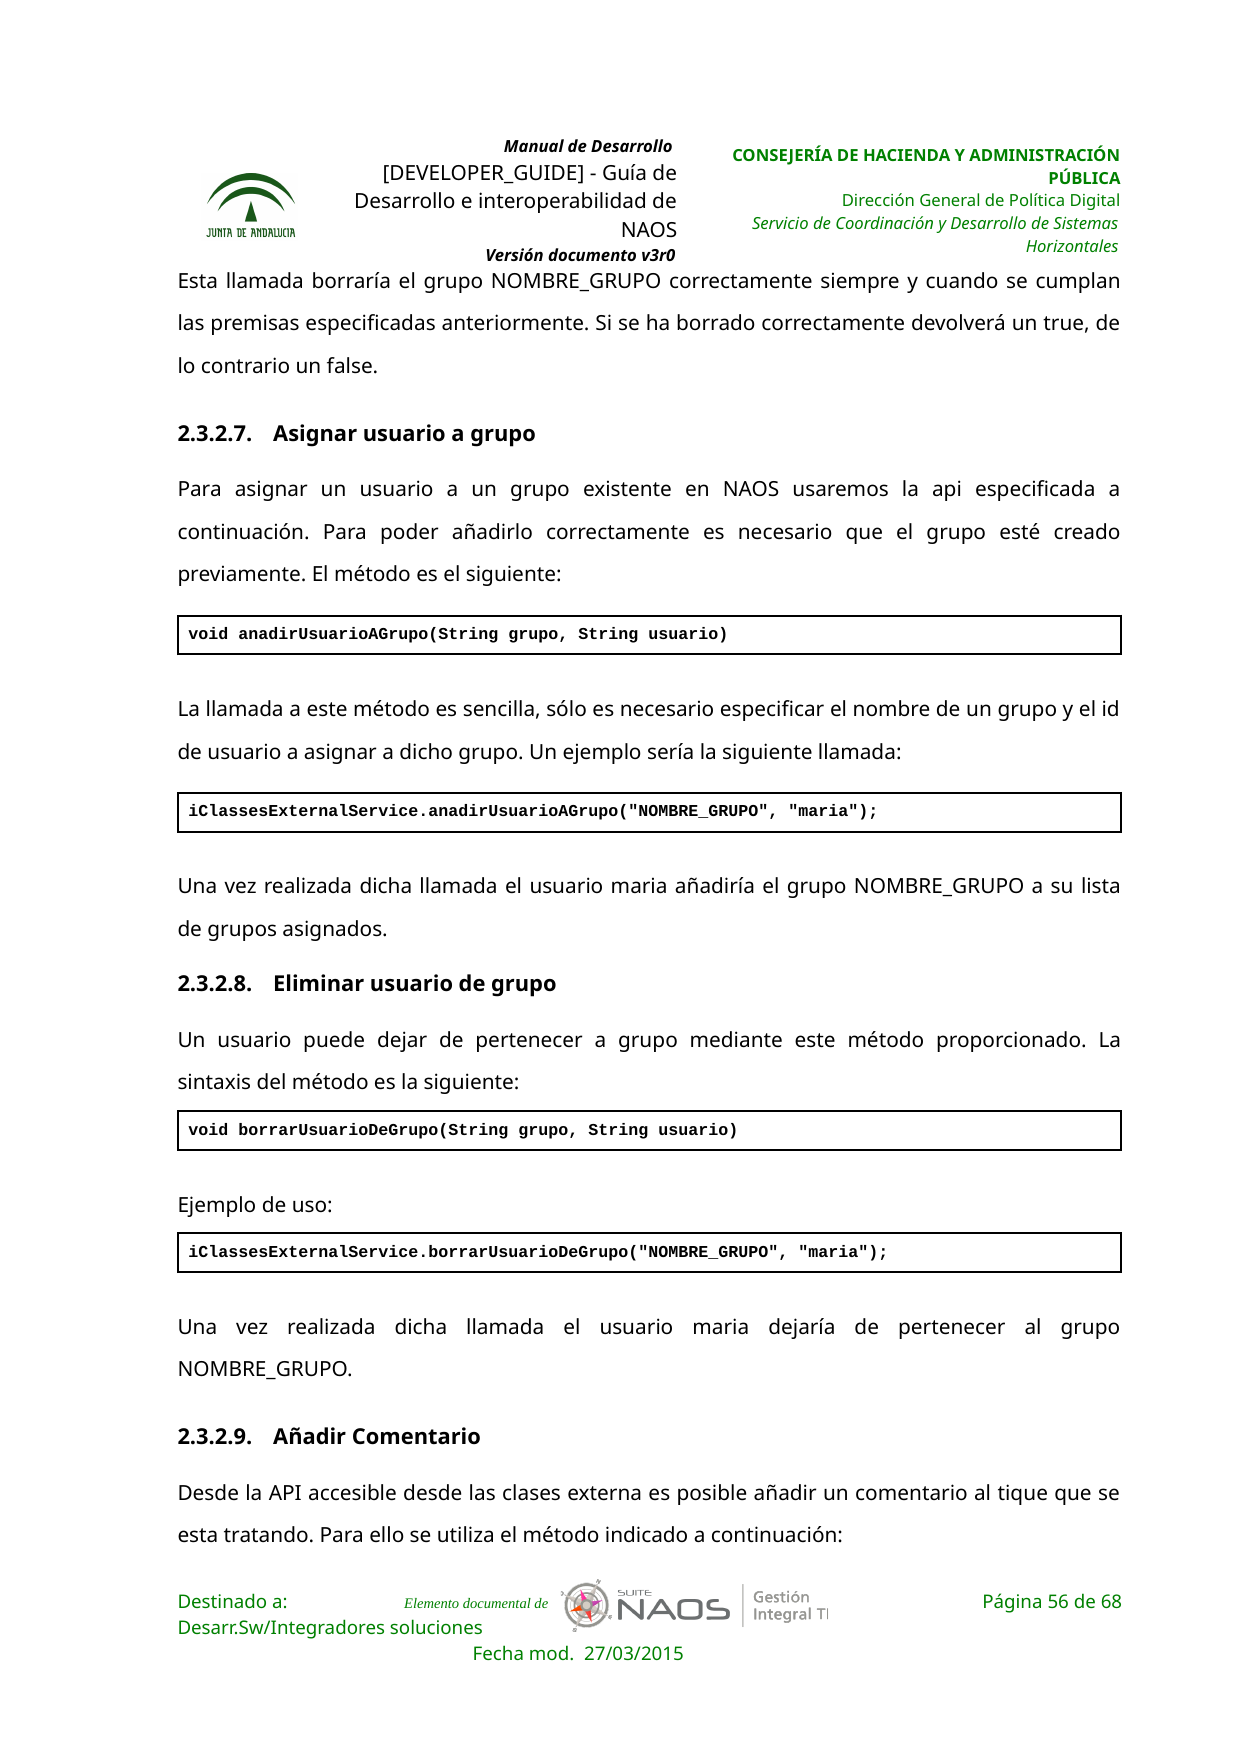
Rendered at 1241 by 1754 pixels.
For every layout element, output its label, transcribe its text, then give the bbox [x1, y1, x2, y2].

text Un usuario puede dejar de pertenecer a grupo mediante este método proporcionado. La sintaxis del método es la siguiente: [177, 1025, 1122, 1096]
subtitle Añadir Comentario [177, 1421, 1122, 1451]
text La llamada a este método es sencilla, sólo es necesario especificar el nombre de un grupo y el id de usuario a asignar a dicho grupo. Un ejemplo sería la siguiente llamada: [177, 694, 1122, 765]
text Una vez realizada dicha llamada el usuario maria dejaría de pertenecer al grupo NOMBRE_GRUPO. [177, 1312, 1122, 1383]
text void borrarUsuarioDeGrupo(String grupo, String usuario) [179, 1112, 1120, 1149]
picture [560, 1579, 829, 1632]
text Ejemplo de uso: [177, 1190, 1122, 1218]
text void anadirUsuarioAGrupo(String grupo, String usuario) [179, 617, 1120, 653]
text Una vez realizada dicha llamada el usuario maria añadiría el grupo NOMBRE_GRUPO a su lista de grupos asignados. [177, 871, 1122, 942]
subtitle Eliminar usuario de grupo [177, 968, 1122, 998]
text iClassesExternalService.borrarUsuarioDeGrupo("NOMBRE_GRUPO", "maria"); [179, 1234, 1120, 1271]
text Para asignar un usuario a un grupo existente en NAOS usaremos la api especificada a continuación. Para poder añadirlo correctamente es necesario que el grupo esté creado previamente. El método es el siguiente: [177, 474, 1122, 588]
text iClassesExternalService.anadirUsuarioAGrupo("NOMBRE_GRUPO", "maria"); [179, 794, 1120, 831]
subtitle Asignar usuario a grupo [177, 418, 1122, 448]
text Desde la API accesible desde las clases externa es posible añadir un comentario al tique que se esta tratando. Para ello se utiliza el método indicado a continuación: [177, 1478, 1122, 1549]
picture [201, 173, 298, 241]
text Esta llamada borraría el grupo NOMBRE_GRUPO correctamente siempre y cuando se cumplan las premisas especificadas anteriormente. Si se ha borrado correctamente devolverá un true, de lo contrario un false. [177, 266, 1122, 379]
